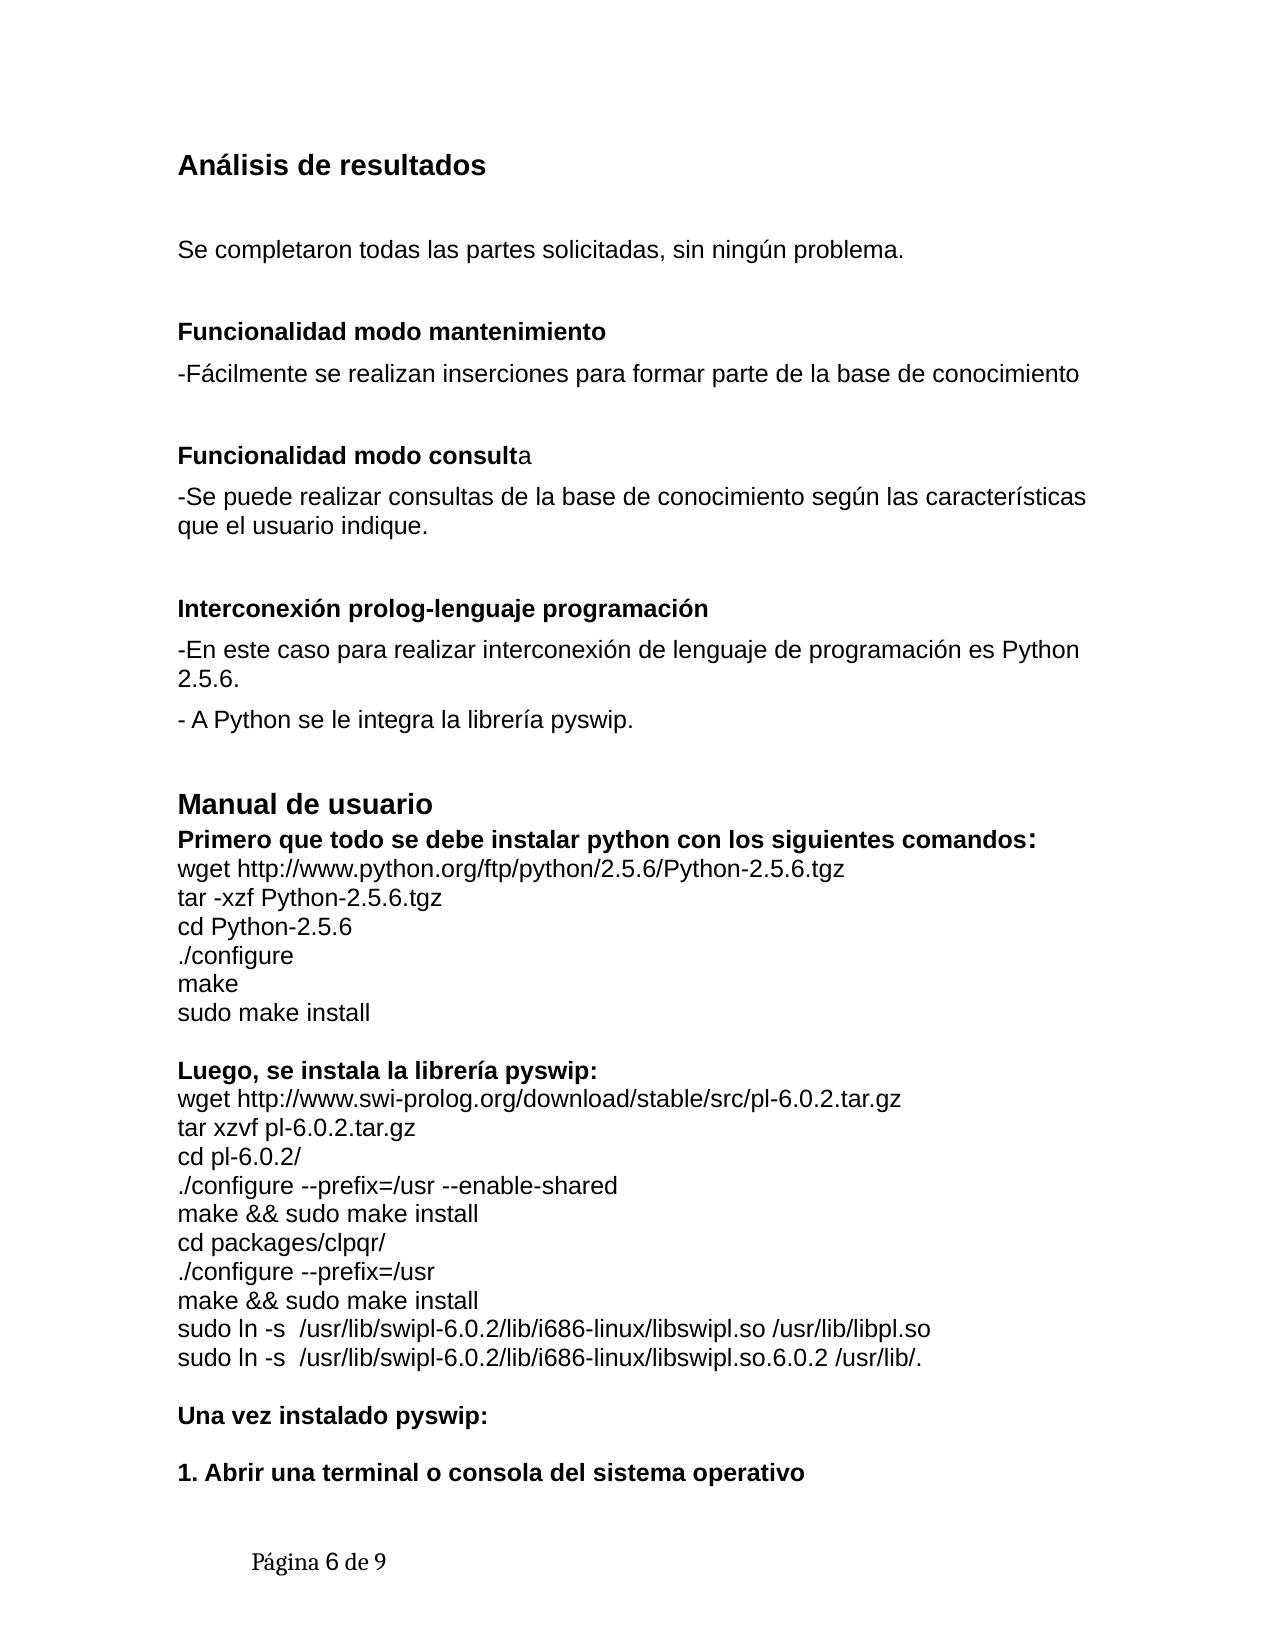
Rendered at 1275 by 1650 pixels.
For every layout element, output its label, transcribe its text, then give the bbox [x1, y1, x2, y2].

text wget http://www.python.org/ftp/python/2.5.6/Python-2.5.6.tgz [177, 854, 1098, 883]
text cd packages/clpqr/ [177, 1228, 1098, 1257]
text -Se puede realizar consultas de la base de conocimiento según las características que el usuario indique. [177, 482, 1098, 540]
text make [177, 969, 1098, 998]
text cd pl-6.0.2/ [177, 1142, 1098, 1171]
text Manual de usuario [177, 787, 1098, 821]
text ./configure [177, 941, 1098, 969]
text 1. Abrir una terminal o consola del sistema operativo [177, 1458, 1098, 1487]
text cd Python-2.5.6 [177, 912, 1098, 941]
text Luego, se instala la librería pyswip: [177, 1056, 1098, 1084]
text sudo make install [177, 998, 1098, 1027]
text sudo ln -s /usr/lib/swipl-6.0.2/lib/i686-linux/libswipl.so.6.0.2 /usr/lib/. [177, 1343, 1098, 1372]
text make && sudo make install [177, 1286, 1098, 1314]
text ./configure --prefix=/usr [177, 1257, 1098, 1286]
text Análisis de resultados [177, 148, 1098, 181]
text wget http://www.swi-prolog.org/download/stable/src/pl-6.0.2.tar.gz [177, 1084, 1098, 1113]
text sudo ln -s /usr/lib/swipl-6.0.2/lib/i686-linux/libswipl.so /usr/lib/libpl.so [177, 1314, 1098, 1343]
text - A Python se le integra la librería pyswip. [177, 705, 1098, 734]
text Se completaron todas las partes solicitadas, sin ningún problema. [177, 235, 1098, 264]
text tar -xzf Python-2.5.6.tgz [177, 883, 1098, 912]
text Funcionalidad modo consulta [177, 441, 1098, 470]
text ./configure --prefix=/usr --enable-shared [177, 1171, 1098, 1199]
text -Fácilmente se realizan inserciones para formar parte de la base de conocimiento [177, 359, 1098, 387]
text Primero que todo se debe instalar python con los siguientes comandos: [177, 821, 1098, 854]
text Funcionalidad modo mantenimiento [177, 317, 1098, 346]
text make && sudo make install [177, 1199, 1098, 1228]
text -En este caso para realizar interconexión de lenguaje de programación es Python 2.5.6. [177, 635, 1098, 692]
text tar xzvf pl-6.0.2.tar.gz [177, 1113, 1098, 1142]
text Interconexión prolog-lenguaje programación [177, 594, 1098, 622]
text Una vez instalado pyswip: [177, 1401, 1098, 1429]
